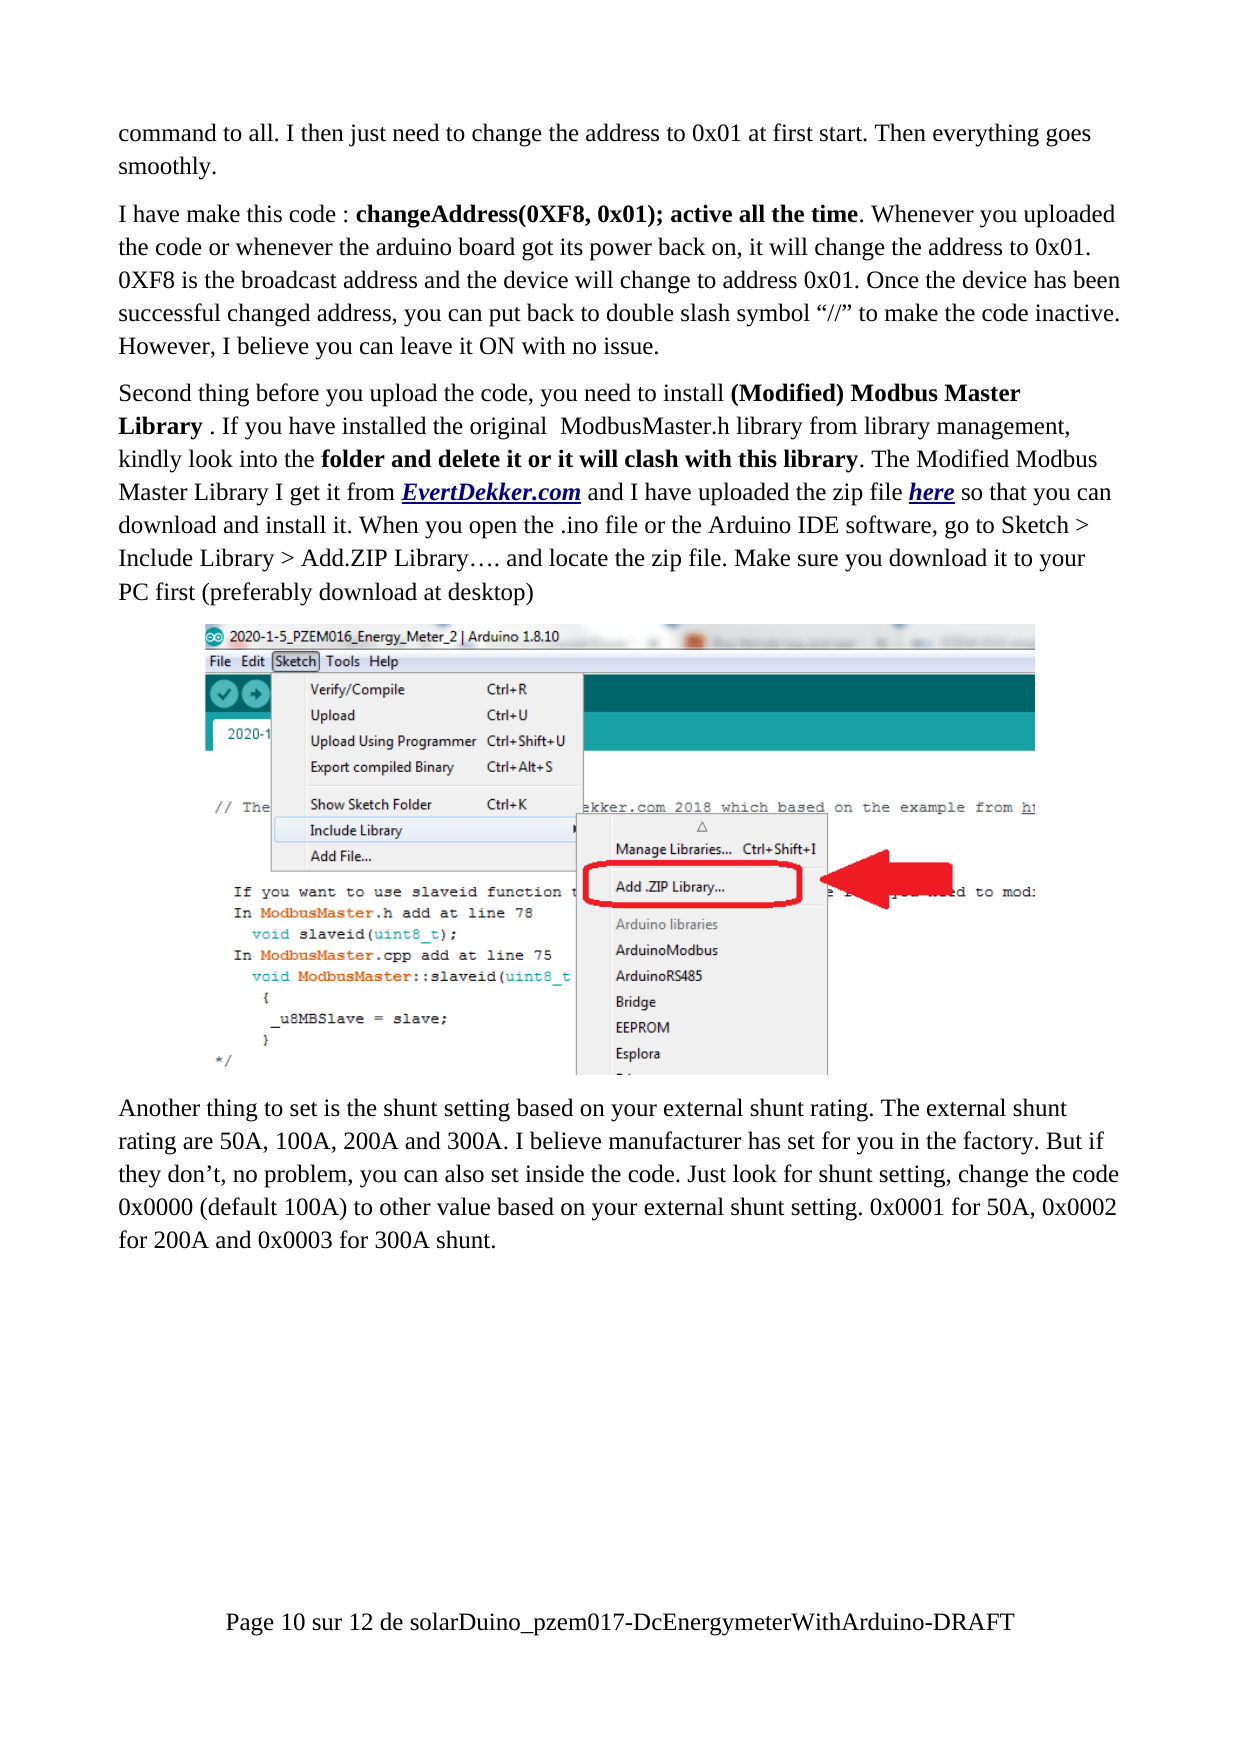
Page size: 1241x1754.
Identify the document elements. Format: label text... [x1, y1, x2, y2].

text I have make this code : changeAddress(0XF8, 0x01); active all the time. Whenever you uploaded the code or whenever the arduino board got its power back on, it will change the address to 0x01. 0XF8 is the broadcast address and the device will change to address 0x01. Once the device has been successful changed address, you can put back to double slash symbol “//” to make the code inactive. However, I believe you can leave it ON with no issue. [118, 199, 1122, 359]
text command to all. I then just need to change the address to 0x01 at first start. Then everything goes smoothly. [118, 118, 1122, 180]
picture [205, 624, 1035, 1075]
text Second thing before you upload the code, you need to install (Modified) Modbus Master Library . If you have installed the original ModbusMaster.h library from library management, kindly look into the folder and delete it or it will clash with this library. The Modified Modbus Master Library I get it from EvertDekker.com and I have uploaded the zip file here so that you can download and install it. When you open the .ino file or the Arduino IDE software, go to Sketch > Include Library > Add.ZIP Library…. and locate the zip file. Make sure you download it to your PC first (preferably download at desktop) [118, 378, 1122, 605]
text Another thing to set is the shunt setting based on your external shunt rating. The external shunt rating are 50A, 100A, 200A and 300A. I believe manufacturer has set for you in the factory. But if they don’t, no problem, you can also set inside the code. Just look for shunt setting, change the code 0x0000 (default 100A) to other value based on your external shunt setting. 0x0001 for 50A, 0x0002 for 200A and 0x0003 for 300A shunt. [118, 1093, 1122, 1254]
